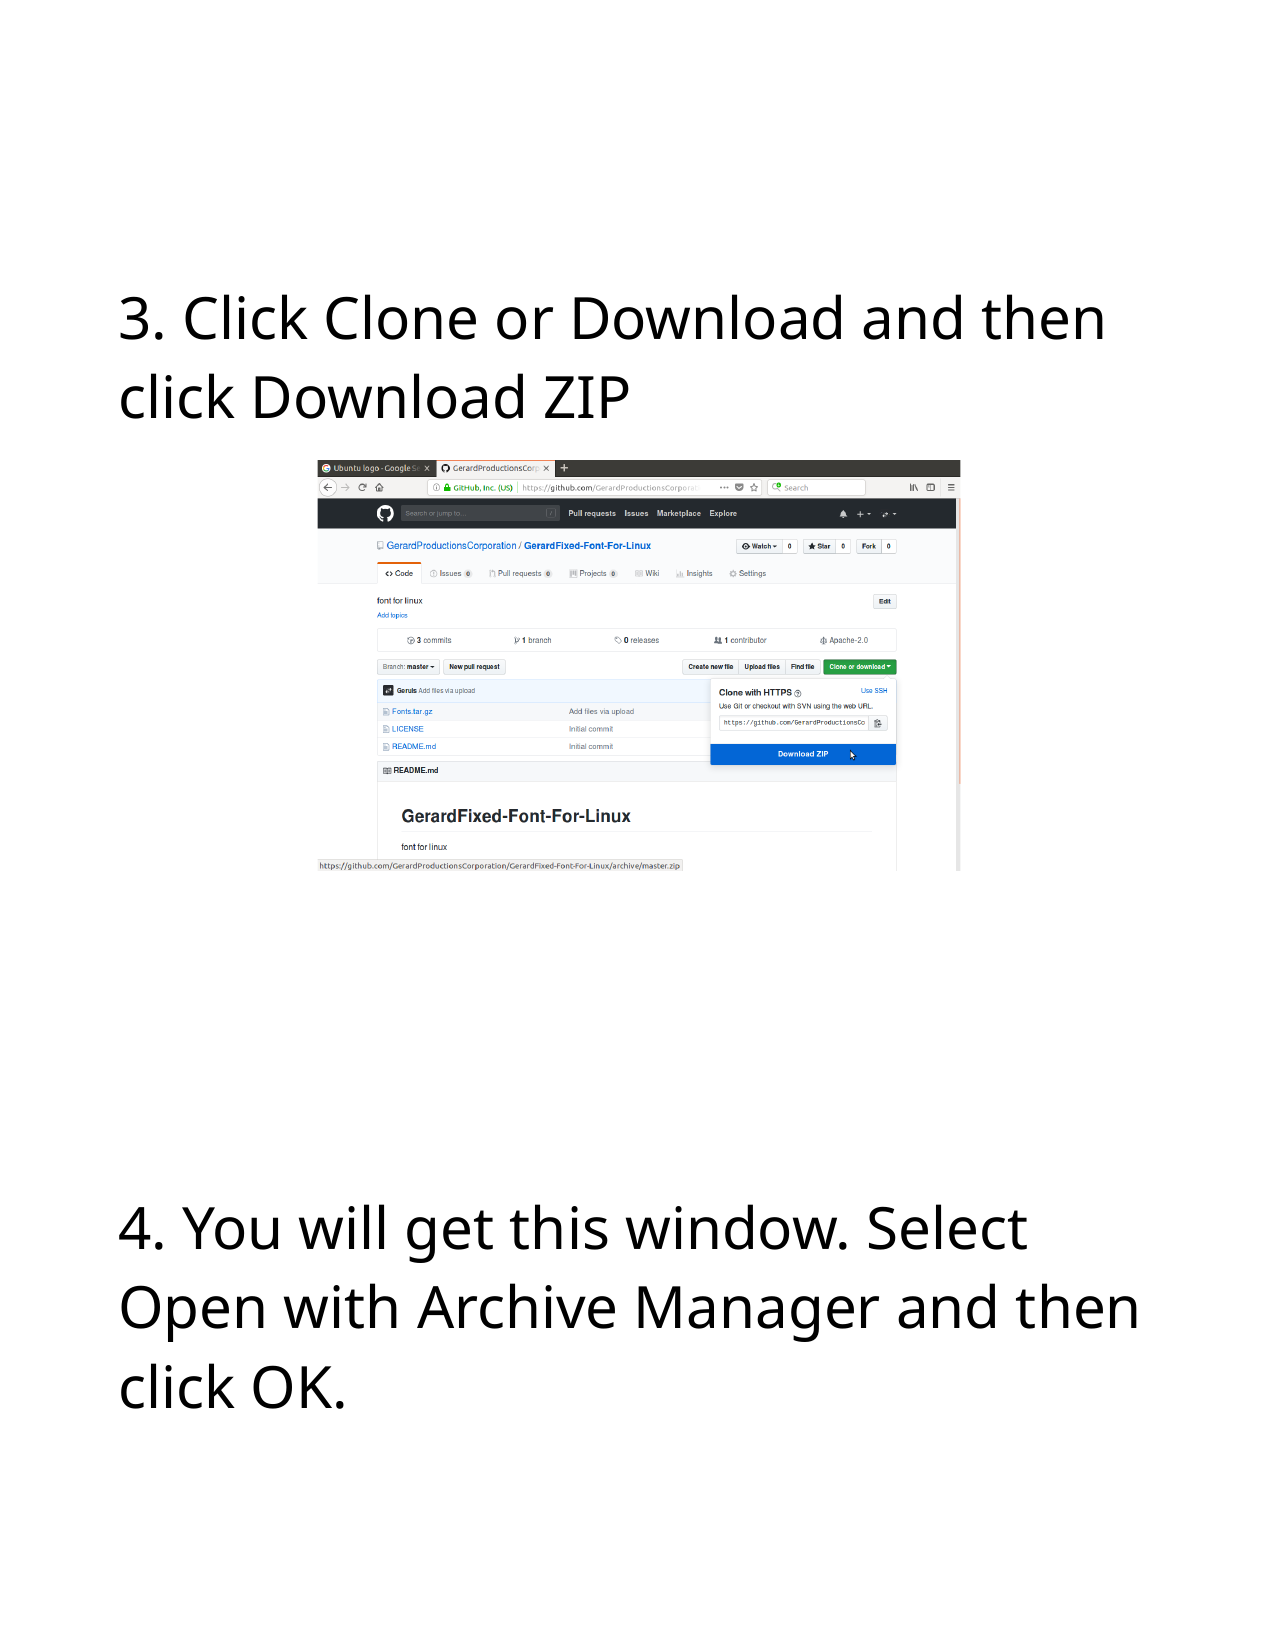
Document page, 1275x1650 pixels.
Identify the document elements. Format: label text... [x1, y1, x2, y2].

text 4. You will get this window. Select Open with Archive Manager and then click OK. [118, 1187, 1157, 1425]
picture [317, 460, 961, 871]
text 3. Click Clone or Download and then click Download ZIP [118, 277, 1157, 436]
